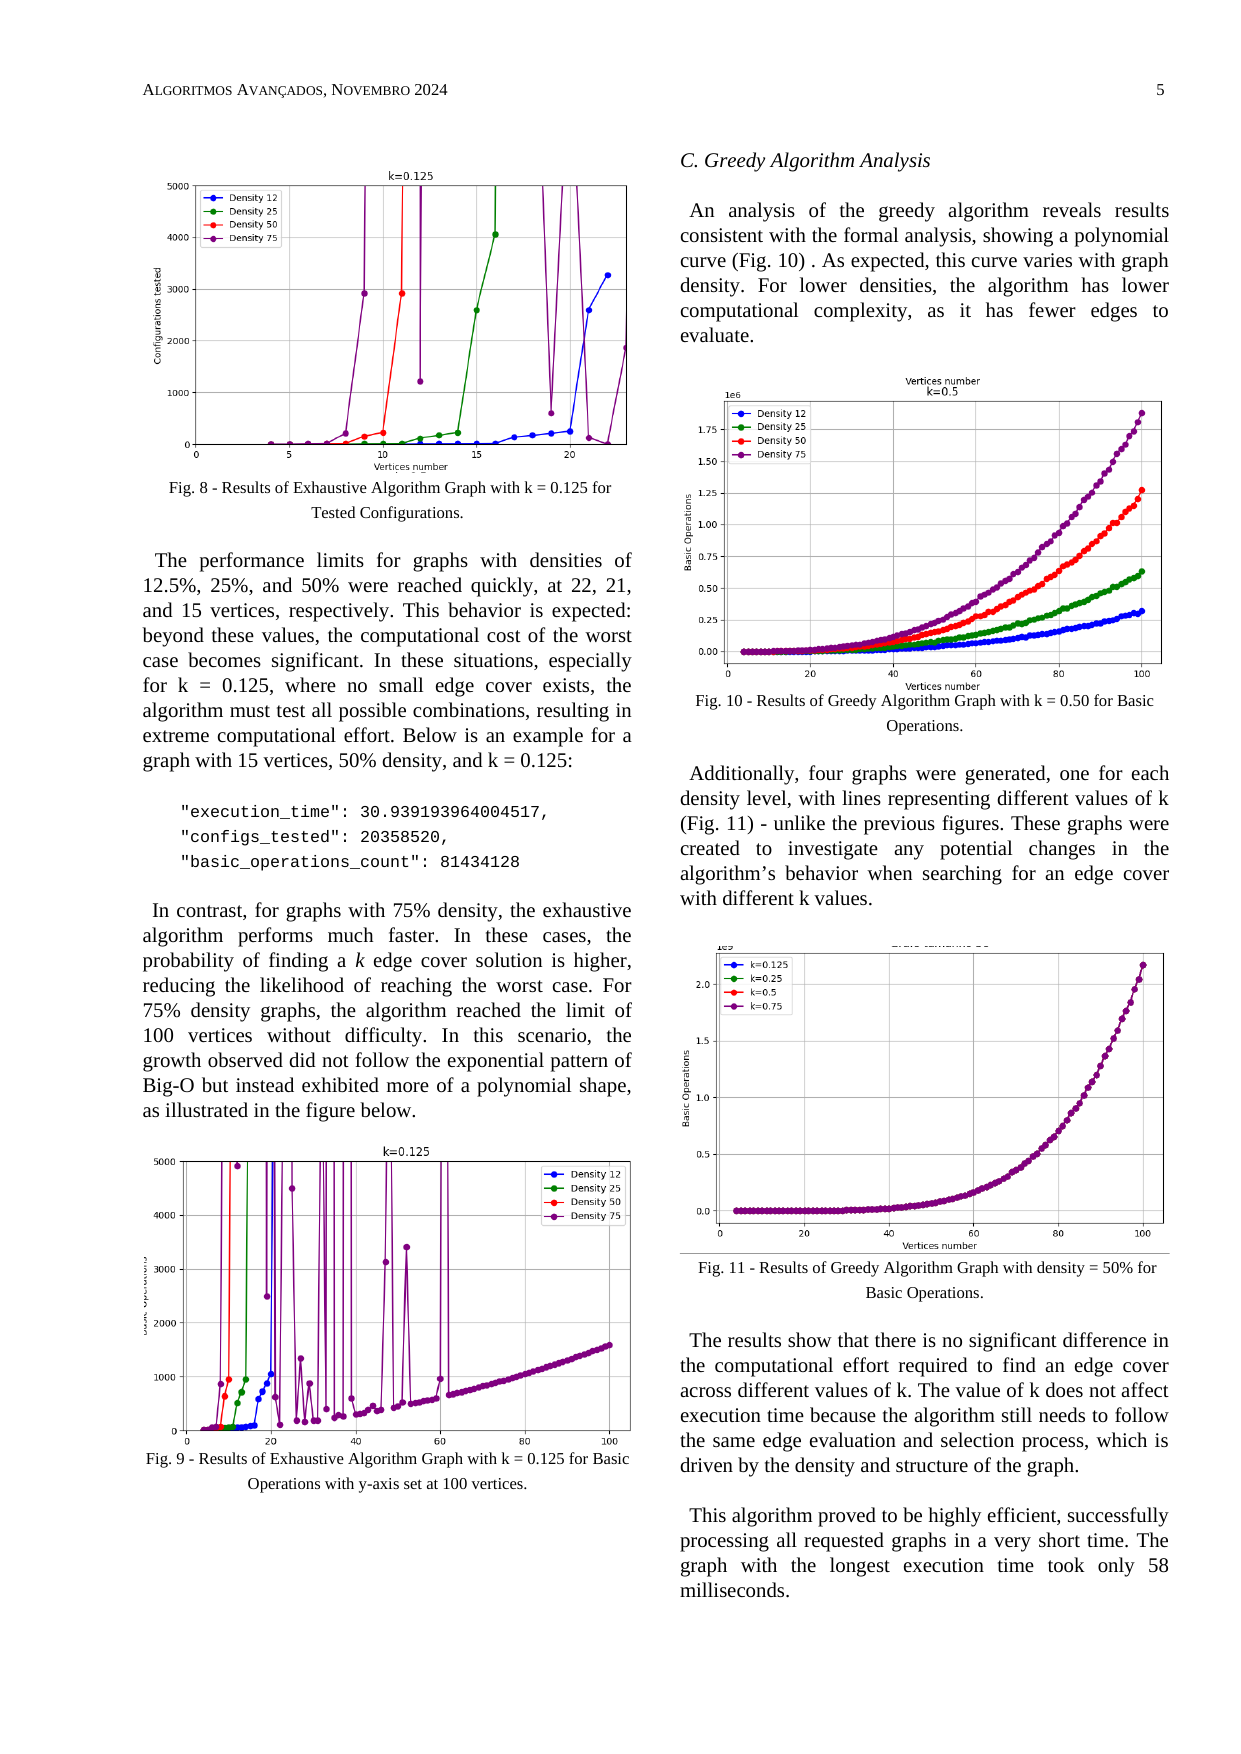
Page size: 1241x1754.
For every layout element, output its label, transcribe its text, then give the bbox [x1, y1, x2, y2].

picture [144, 167, 635, 473]
text Additionally, four graphs were generated, one for each density level, with lines representing different values of k (Fig. 11) - unlike the previous figures. These graphs were created to investigate any potential changes in the algorithm’s behavior when searching for an edge cover with different k values. [680, 760, 1170, 910]
text Fig. 8 - Results of Exhaustive Algorithm Graph with k = 0.125 for Tested Configurations. [142, 147, 632, 522]
subtitle C. Greedy Algorithm Analysis [680, 147, 1170, 172]
text In contrast, for graphs with 75% density, the exhaustive algorithm performs much faster. In these cases, the probability of finding a k edge cover solution is higher, reducing the likelihood of reaching the worst case. For 75% density graphs, the algorithm reached the limit of 100 vertices without difficulty. In this scenario, the growth observed did not follow the exponential pattern of Big-O but instead exhibited more of a polynomial shape, as illustrated in the figure below. [142, 897, 632, 1122]
text "configs_tested": 20358520, [180, 822, 632, 847]
text "execution_time": 30.939193964004517, [180, 797, 632, 822]
text Fig. 10 - Results of Greedy Algorithm Graph with k = 0.50 for Basic Operations. [680, 692, 1170, 735]
text This algorithm proved to be highly efficient, successfully processing all requested graphs in a very short time. The graph with the longest execution time took only 58 milliseconds. [680, 1502, 1170, 1602]
picture [679, 372, 1170, 692]
text An analysis of the greedy algorithm reveals results consistent with the formal analysis, showing a polynomial curve (Fig. 10) . As expected, this curve varies with graph density. For lower densities, the algorithm has lower computational complexity, as it has fewer edges to evaluate. [680, 197, 1170, 347]
text "basic_operations_count": 81434128 [180, 847, 632, 872]
text The performance limits for graphs with densities of 12.5%, 25%, and 50% were reached quickly, at 22, 21, and 15 vertices, respectively. This behavior is expected: beyond these values, the computational cost of the worst case becomes significant. In these situations, especially for k = 0.125, where no small edge cover exists, the algorithm must test all possible combinations, resulting in extreme computational effort. Below is an example for a graph with 15 vertices, 50% density, and k = 0.125: [142, 547, 632, 772]
text The results show that there is no significant difference in the computational effort required to find an edge cover across different values of k. The value of k does not affect execution time because the algorithm still needs to follow the same edge evaluation and selection process, which is driven by the density and structure of the graph. [680, 1327, 1170, 1477]
picture [679, 946, 1170, 1254]
text Fig. 9 - Results of Exhaustive Algorithm Graph with k = 0.125 for Basic Operations with y-axis set at 100 vertices. [142, 1122, 632, 1493]
text [680, 935, 1170, 946]
text Fig. 11 - Results of Greedy Algorithm Graph with density = 50% for Basic Operations. [680, 1254, 1170, 1302]
picture [144, 1143, 634, 1449]
